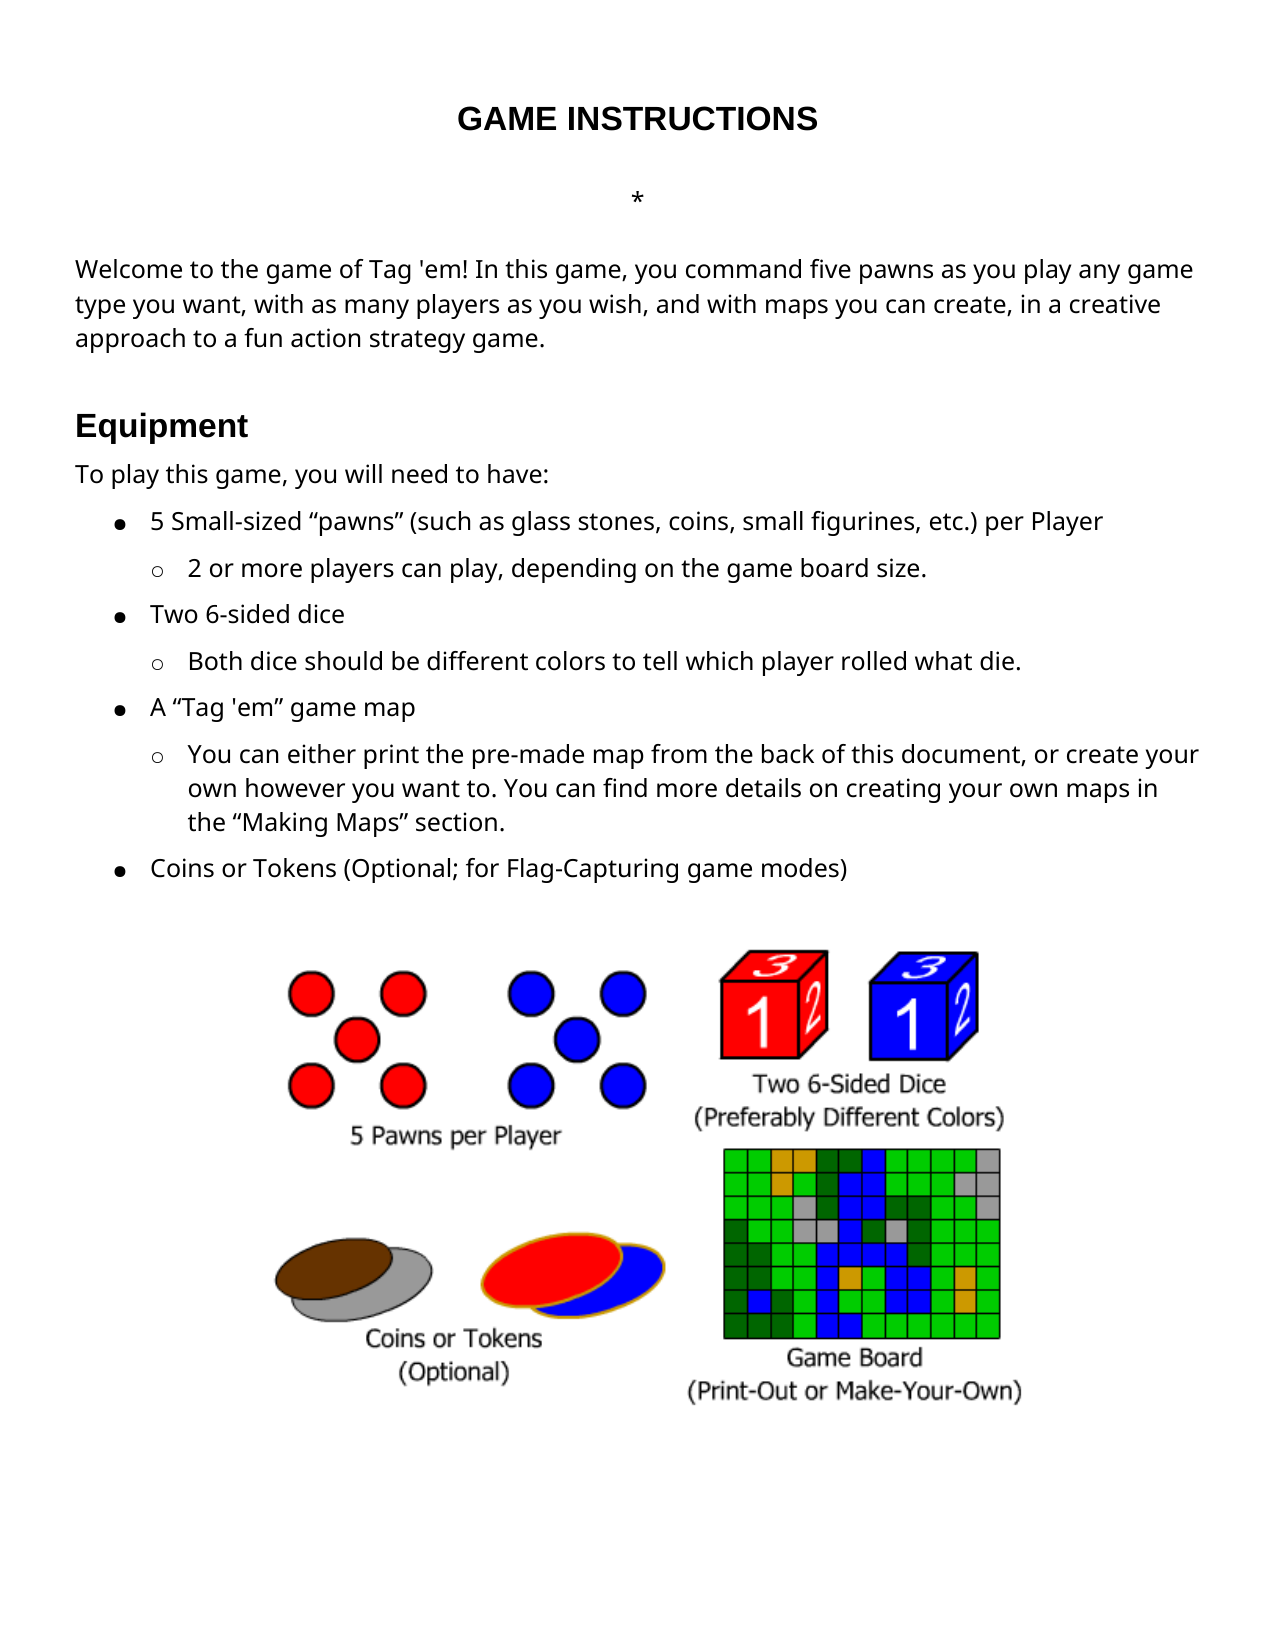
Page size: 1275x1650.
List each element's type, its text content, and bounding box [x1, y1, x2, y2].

text Welcome to the game of Tag 'em! In this game, you command five pawns as you play any game type you want, with as many players as you wish, and with maps you can create, in a creative approach to a fun action strategy game. [75, 252, 1200, 354]
text To play this game, you will need to have: [75, 457, 1200, 491]
list Two 6-sided dice [112, 597, 1200, 631]
subtitle Equipment [75, 407, 1200, 444]
list Coins or Tokens (Optional; for Flag-Capturing game modes) [112, 851, 1200, 885]
list 2 or more players can play, depending on the game board size. [150, 550, 1200, 584]
list 5 Small-sized “pawns” (such as glass stones, coins, small figurines, etc.) per Player [112, 504, 1200, 538]
list You can either print the pre-made map from the back of this document, or create your own however you want to. You can find more details on creating your own maps in the “Making Maps” section. [150, 736, 1200, 839]
list Both dice should be different colors to tell which player rolled what die. [150, 643, 1200, 677]
text * [75, 184, 1200, 218]
list A “Tag 'em” game map [112, 690, 1200, 724]
picture [246, 944, 1029, 1413]
subtitle GAME INSTRUCTIONS [75, 100, 1200, 137]
